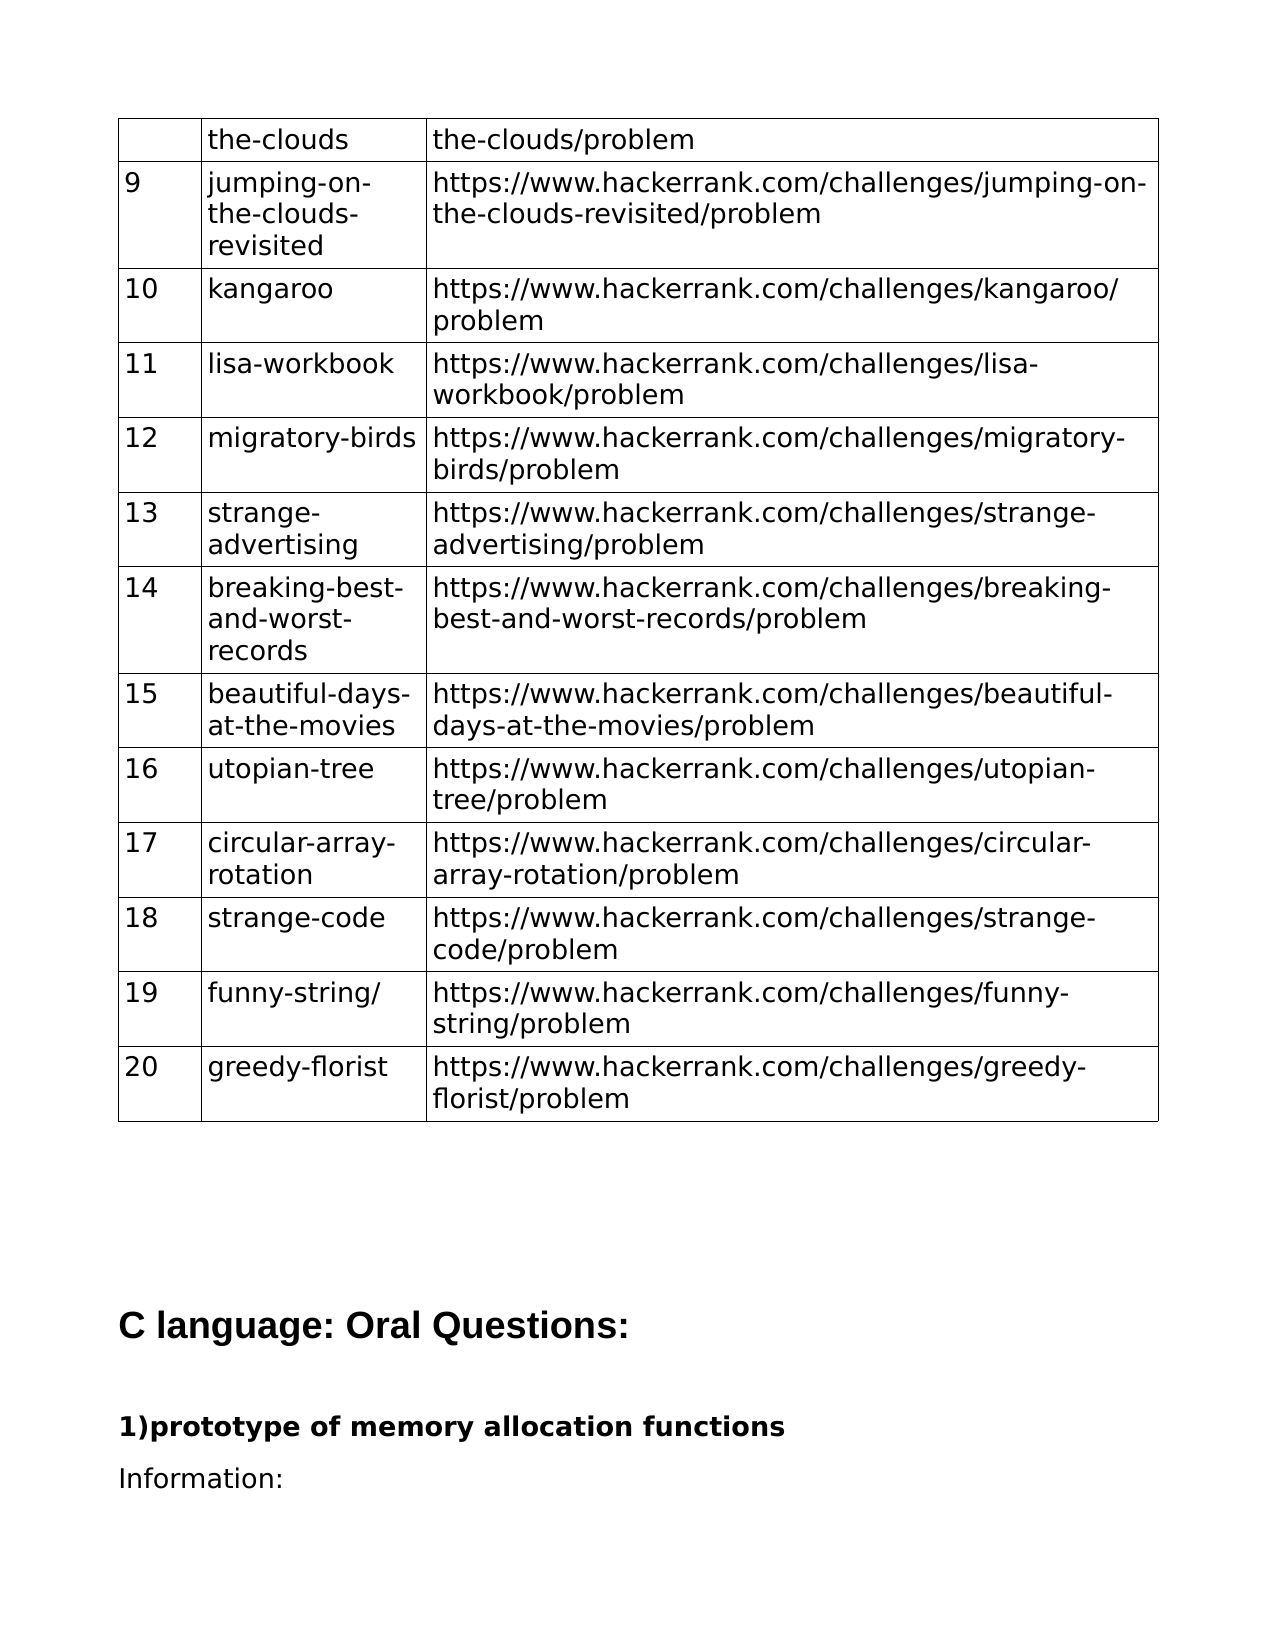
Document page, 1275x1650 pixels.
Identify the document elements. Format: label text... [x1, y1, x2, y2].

table_cell 15 [119, 674, 201, 747]
table_cell funny-string/ [202, 972, 426, 1046]
table_cell https://www.hackerrank.com/challenges/migratory-birds/problem [427, 418, 1158, 492]
text 1)prototype of memory allocation functions [118, 1411, 1157, 1443]
table_cell 14 [119, 567, 201, 672]
table_cell 20 [119, 1047, 201, 1121]
table_cell https://www.hackerrank.com/challenges/strange-advertising/problem [427, 493, 1158, 566]
table_cell https://www.hackerrank.com/challenges/jumping-on-the-clouds-revisited/problem [427, 162, 1158, 267]
table_cell breaking-best-and-worst-records [202, 567, 426, 672]
text Information: [118, 1464, 1157, 1495]
table_cell https://www.hackerrank.com/challenges/funny-string/problem [427, 972, 1158, 1046]
table_cell https://www.hackerrank.com/challenges/greedy-florist/problem [427, 1047, 1158, 1121]
table_cell 18 [119, 898, 201, 971]
table_cell 13 [119, 493, 201, 566]
table_cell the-clouds [202, 119, 426, 161]
table_cell strange-advertising [202, 493, 426, 566]
table_cell 9 [119, 162, 201, 267]
table_cell utopian-tree [202, 748, 426, 822]
table_cell 11 [119, 343, 201, 417]
table_cell 16 [119, 748, 201, 822]
table_cell migratory-birds [202, 418, 426, 492]
table_cell kangaroo [202, 269, 426, 342]
subtitle C language: Oral Questions: [118, 1303, 1157, 1347]
table_cell 17 [119, 823, 201, 897]
table_cell https://www.hackerrank.com/challenges/utopian-tree/problem [427, 748, 1158, 822]
table_cell lisa-workbook [202, 343, 426, 417]
table_cell 10 [119, 269, 201, 342]
table_cell greedy-florist [202, 1047, 426, 1121]
table_cell https://www.hackerrank.com/challenges/breaking-best-and-worst-records/problem [427, 567, 1158, 672]
table_cell https://www.hackerrank.com/challenges/circular-array-rotation/problem [427, 823, 1158, 897]
table_cell 19 [119, 972, 201, 1046]
table_cell jumping-on-the-clouds-revisited [202, 162, 426, 267]
table_cell strange-code [202, 898, 426, 971]
table_cell the-clouds/problem [427, 119, 1158, 161]
table_cell circular-array-rotation [202, 823, 426, 897]
table_cell 12 [119, 418, 201, 492]
table_cell beautiful-days-at-the-movies [202, 674, 426, 747]
table_cell https://www.hackerrank.com/challenges/lisa-workbook/problem [427, 343, 1158, 417]
table_cell https://www.hackerrank.com/challenges/kangaroo/problem [427, 269, 1158, 342]
table_cell https://www.hackerrank.com/challenges/beautiful-days-at-the-movies/problem [427, 674, 1158, 747]
table_cell https://www.hackerrank.com/challenges/strange-code/problem [427, 898, 1158, 971]
table_cell [119, 119, 201, 161]
